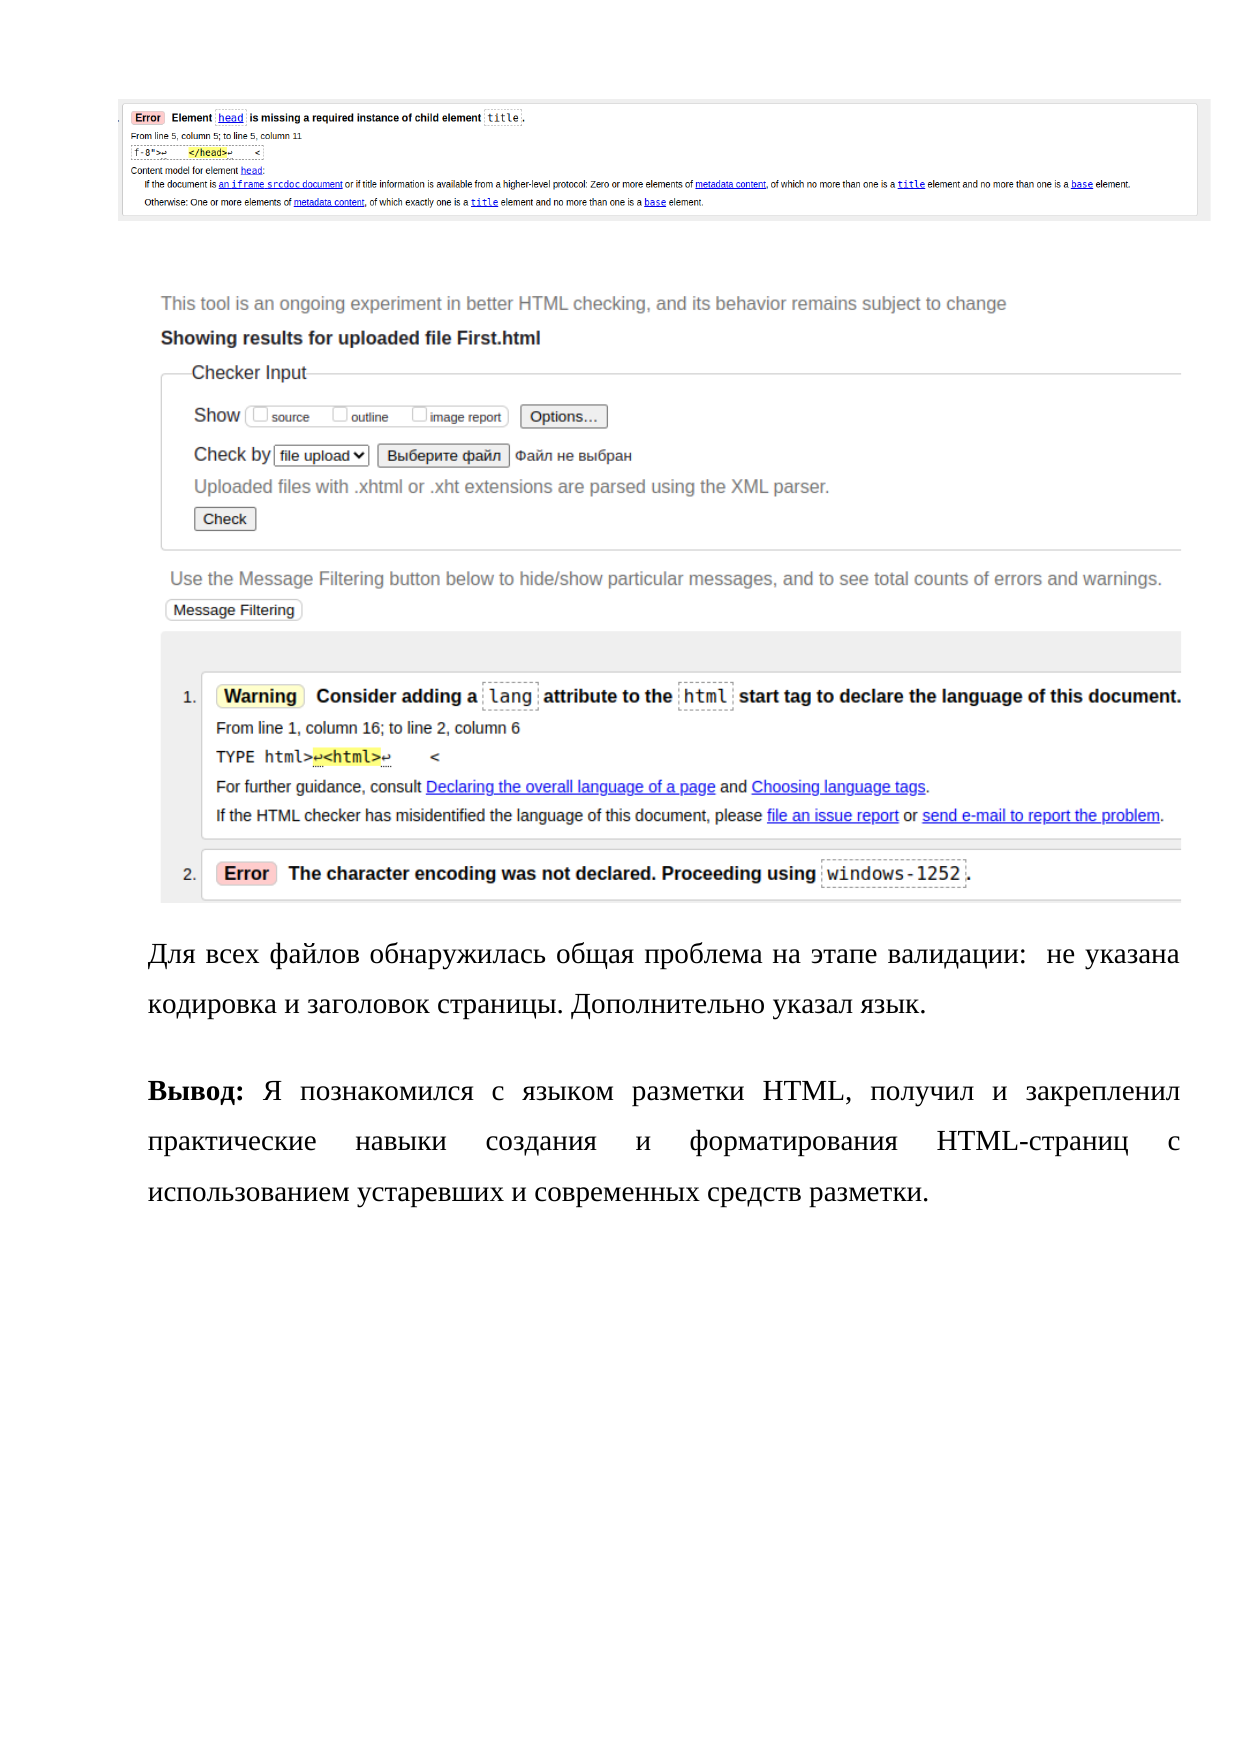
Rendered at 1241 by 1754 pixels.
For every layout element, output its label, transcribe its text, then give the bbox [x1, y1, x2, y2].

picture [118, 99, 1211, 221]
text Вывод: Я познакомился с языком разметки HTML, получил и закрепленил практические навыки создания и форматирования HTML-страниц с использованием устаревших и современных средств разметки. [148, 1073, 1181, 1207]
picture [147, 287, 1182, 903]
text Для всех файлов обнаружилась общая проблема на этапе валидации: не указана кодировка и заголовок страницы. Дополнительно указал язык. [148, 903, 1181, 1020]
